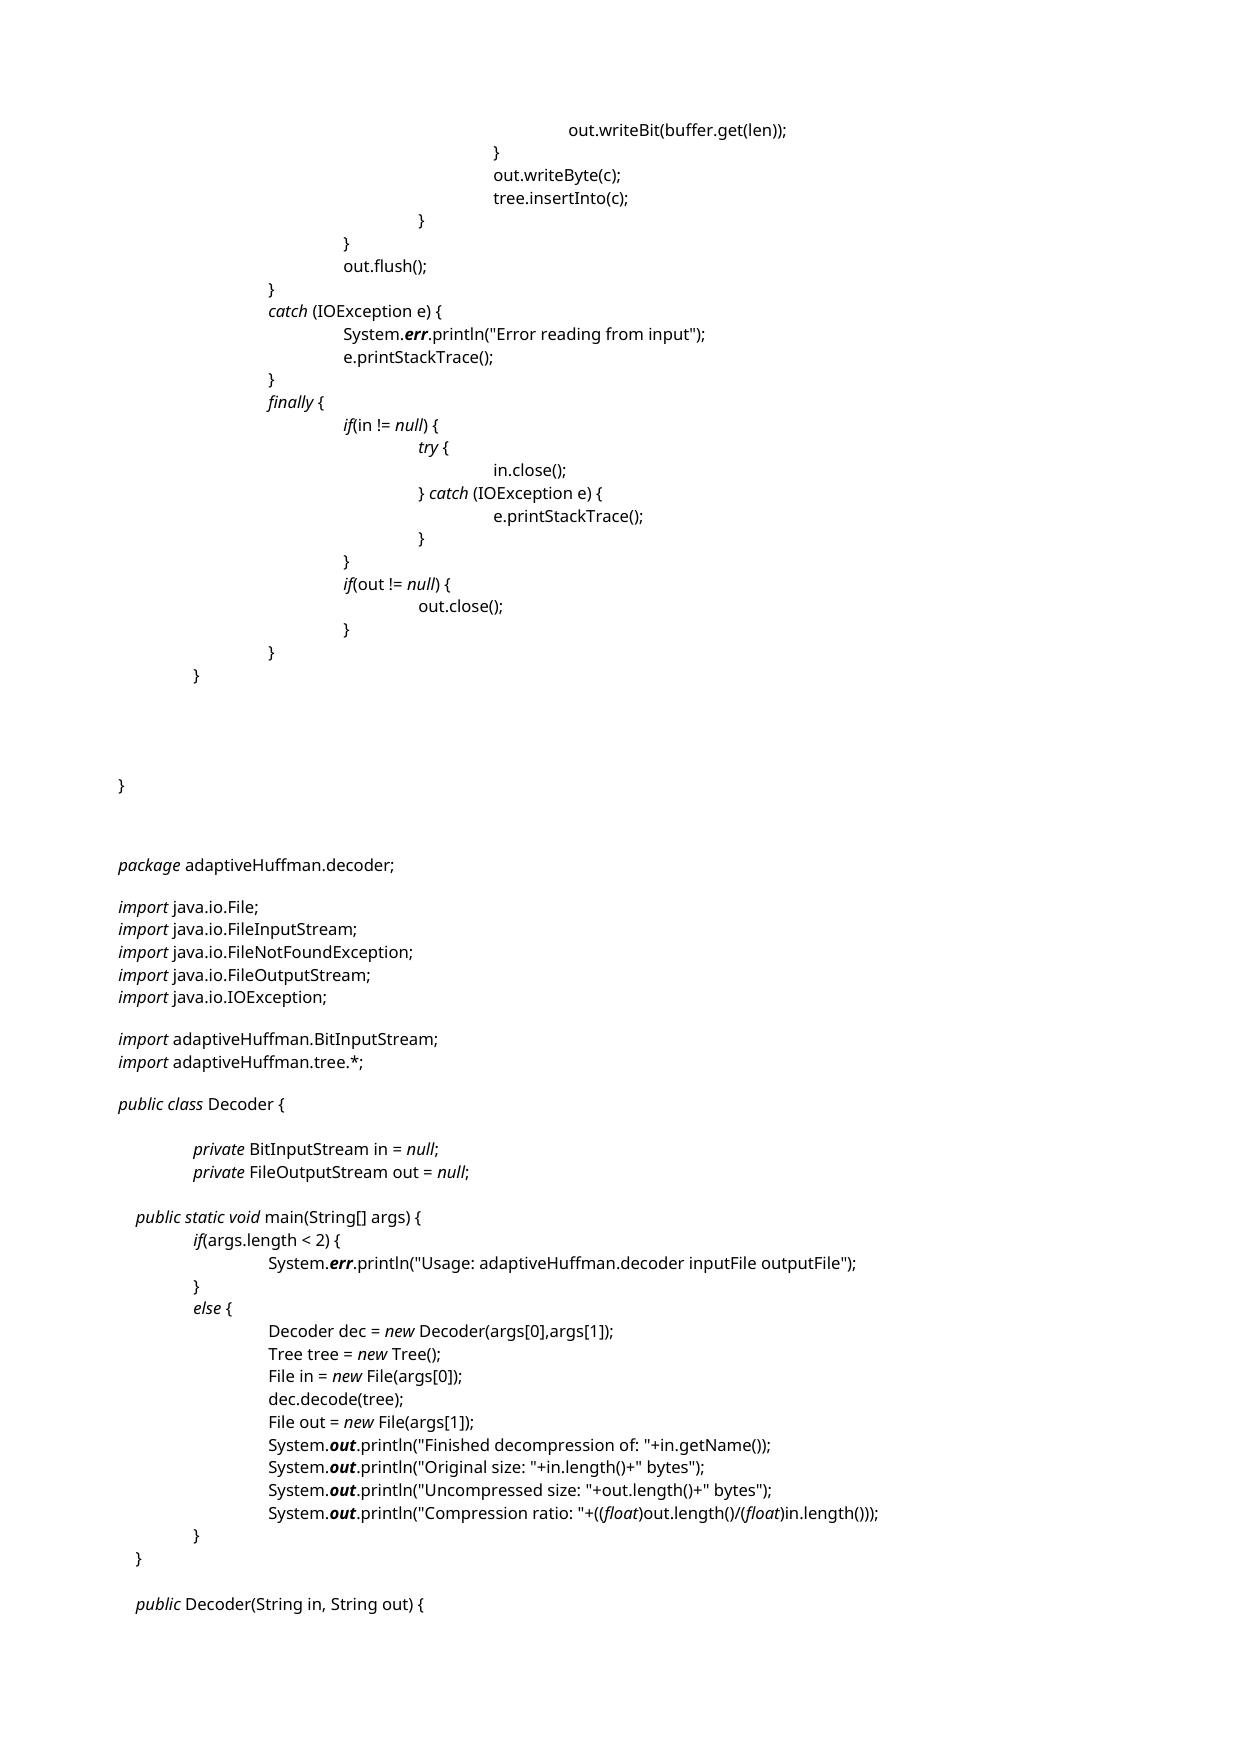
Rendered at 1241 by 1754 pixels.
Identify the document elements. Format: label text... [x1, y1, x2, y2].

text package adaptiveHuffman.decoder; import java.io.File; import java.io.FileInputStream; import java.io.FileNotFoundException; import java.io.FileOutputStream; import java.io.IOException; import adaptiveHuffman.BitInputStream; import adaptiveHuffman.tree.*; public class Decoder { private BitInputStream in = null; private FileOutputStream out = null; public static void main(String[] args) { if(args.length < 2) { System.err.println("Usage: adaptiveHuffman.decoder inputFile outputFile"); } else { Decoder dec = new Decoder(args[0],args[1]); Tree tree = new Tree(); File in = new File(args[0]); dec.decode(tree); File out = new File(args[1]); System.out.println("Finished decompression of: "+in.getName()); System.out.println("Original size: "+in.length()+" bytes"); System.out.println("Uncompressed size: "+out.length()+" bytes"); System.out.println("Compression ratio: "+((float)out.length()/(float)in.length())); } } public Decoder(String in, String out) { [118, 853, 1122, 1615]
text out.writeBit(buffer.get(len)); } out.writeByte(c); tree.insertInto(c); } } out.flush(); } catch (IOException e) { System.err.println("Error reading from input"); e.printStackTrace(); } finally { if(in != null) { try { in.close(); } catch (IOException e) { e.printStackTrace(); } } if(out != null) { out.close(); } } } } [118, 118, 1122, 815]
